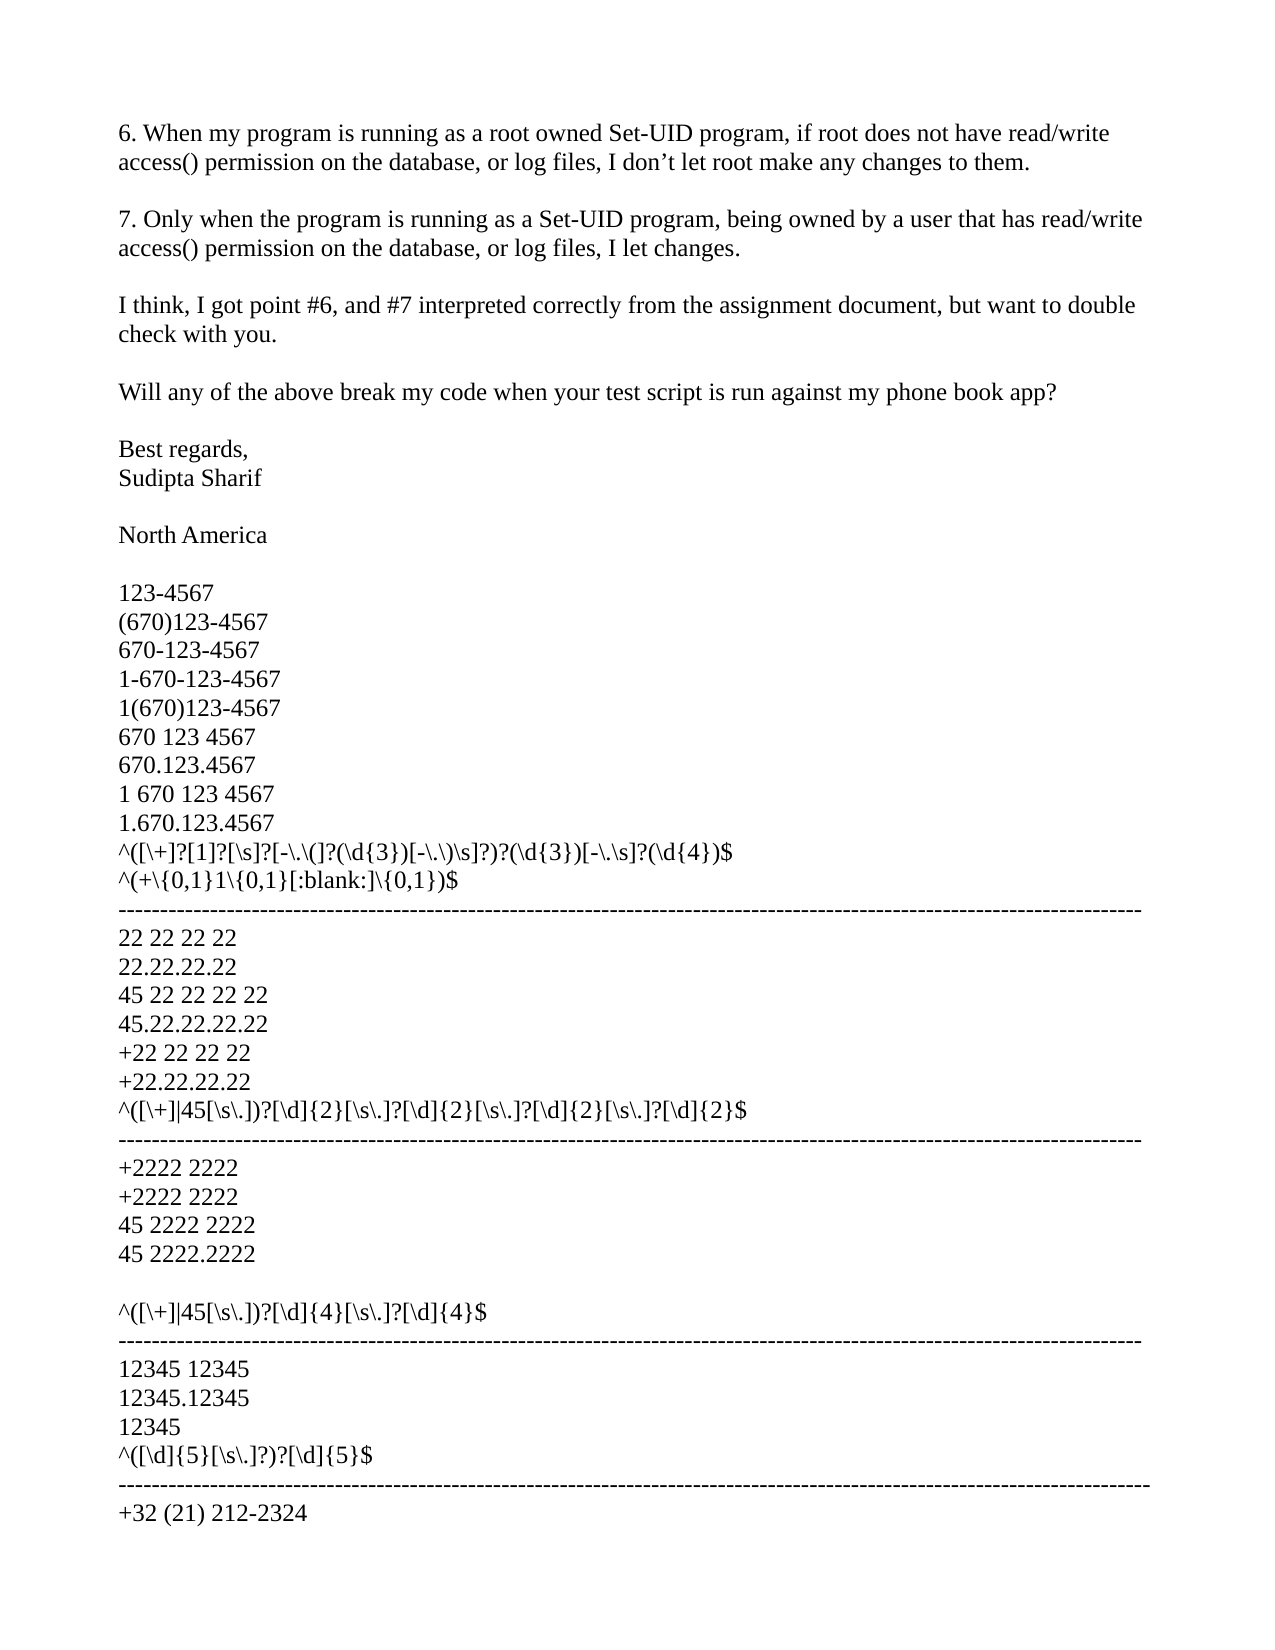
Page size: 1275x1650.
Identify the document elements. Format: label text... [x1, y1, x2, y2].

text ---------------------------------------------------------------------------------------------------------------------------- [118, 1469, 1157, 1498]
text +32 (21) 212-2324 [118, 1498, 1157, 1527]
text 45 22 22 22 22 [118, 981, 1157, 1009]
text 670 123 4567 [118, 722, 1157, 751]
text 12345 12345 [118, 1354, 1157, 1383]
text ^([\+]|45[\s\.])?[\d]{4}[\s\.]?[\d]{4}$ [118, 1297, 1157, 1326]
text 670-123-4567 [118, 636, 1157, 664]
text 45.22.22.22.22 [118, 1009, 1157, 1038]
text 123-4567 [118, 578, 1157, 607]
text +2222 2222 [118, 1182, 1157, 1211]
text +22 22 22 22 [118, 1038, 1157, 1067]
text --------------------------------------------------------------------------------------------------------------------------- [118, 1124, 1157, 1153]
text 22.22.22.22 [118, 952, 1157, 981]
text 22 22 22 22 [118, 923, 1157, 952]
text Sudipta Sharif [118, 463, 1157, 492]
text 12345.12345 [118, 1383, 1157, 1412]
text 12345 [118, 1412, 1157, 1441]
text North America [118, 521, 1157, 549]
text 1-670-123-4567 [118, 664, 1157, 693]
text Best regards, [118, 434, 1157, 463]
text --------------------------------------------------------------------------------------------------------------------------- [118, 1326, 1157, 1354]
text --------------------------------------------------------------------------------------------------------------------------- [118, 894, 1157, 923]
text 45 2222.2222 [118, 1239, 1157, 1268]
text 1.670.123.4567 [118, 808, 1157, 837]
text 1 670 123 4567 [118, 779, 1157, 808]
text (670)123-4567 [118, 607, 1157, 636]
text 45 2222 2222 [118, 1211, 1157, 1239]
text ^([\d]{5}[\s\.]?)?[\d]{5}$ [118, 1441, 1157, 1469]
text I think, I got point #6, and #7 interpreted correctly from the assignment document, but want to double check with you. [118, 291, 1157, 348]
text 6. When my program is running as a root owned Set-UID program, if root does not have read/write access() permission on the database, or log files, I don’t let root make any changes to them. [118, 118, 1157, 176]
text ^([\+]|45[\s\.])?[\d]{2}[\s\.]?[\d]{2}[\s\.]?[\d]{2}[\s\.]?[\d]{2}$ [118, 1096, 1157, 1124]
text +22.22.22.22 [118, 1067, 1157, 1096]
text 1(670)123-4567 [118, 693, 1157, 722]
text Will any of the above break my code when your test script is run against my phone book app? [118, 377, 1157, 406]
text ^([\+]?[1]?[\s]?[-\.\(]?(\d{3})[-\.\)\s]?)?(\d{3})[-\.\s]?(\d{4})$ [118, 837, 1157, 866]
text ^(+\{0,1}1\{0,1}[:blank:]\{0,1})$ [118, 866, 1157, 894]
text 7. Only when the program is running as a Set-UID program, being owned by a user that has read/write access() permission on the database, or log files, I let changes. [118, 204, 1157, 262]
text 670.123.4567 [118, 751, 1157, 779]
text +2222 2222 [118, 1153, 1157, 1182]
